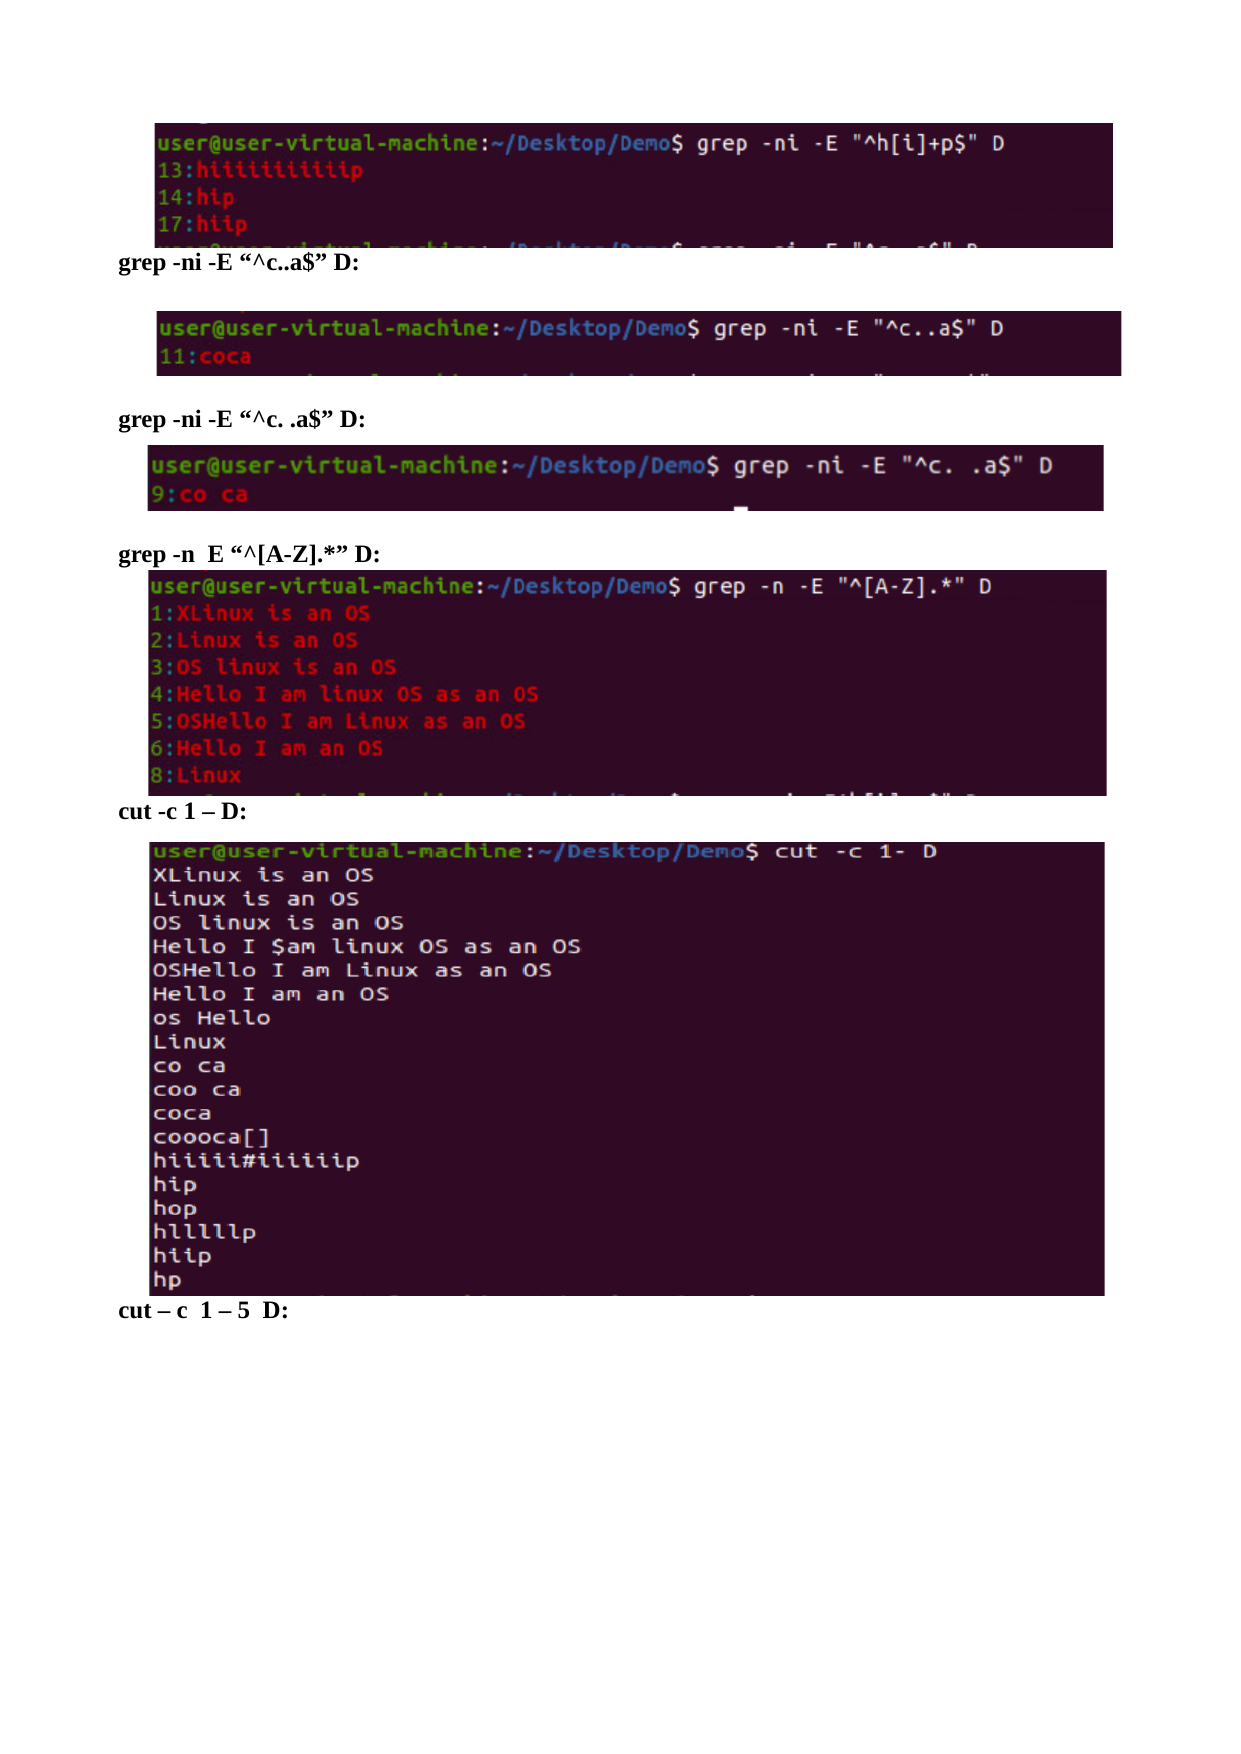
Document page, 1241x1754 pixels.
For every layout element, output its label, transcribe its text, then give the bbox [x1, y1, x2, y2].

picture [147, 445, 1104, 511]
text cut – c 1 – 5 D: [118, 825, 1122, 1324]
text grep -ni -E “^c..a$” D: [118, 118, 1122, 276]
text grep -n E “^[A-Z].*” D: [118, 539, 1122, 568]
text grep -ni -E “^c. .a$” D: [118, 404, 1122, 433]
picture [154, 123, 1113, 248]
picture [149, 842, 1105, 1296]
text cut -c 1 – D: [118, 568, 1122, 825]
picture [156, 311, 1122, 376]
picture [148, 570, 1107, 796]
